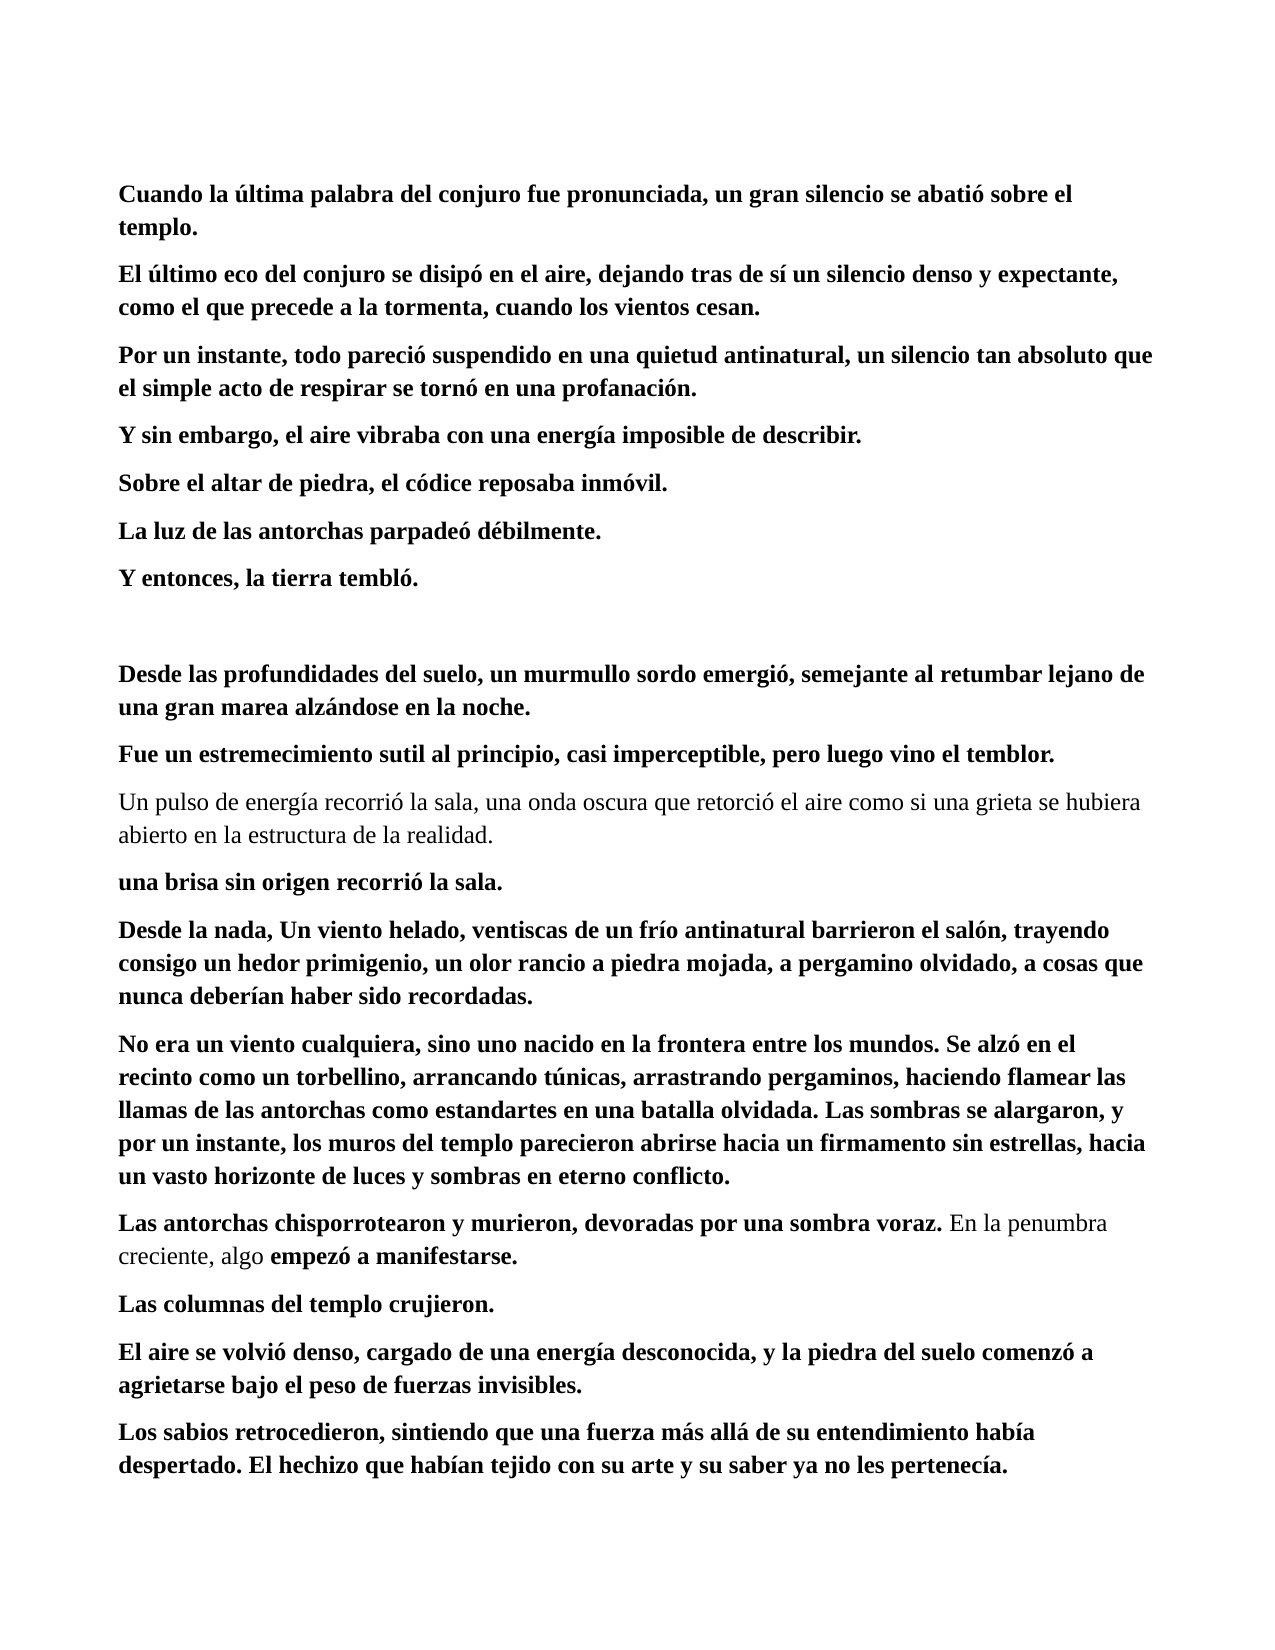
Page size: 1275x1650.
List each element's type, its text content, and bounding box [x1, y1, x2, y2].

text Las columnas del templo crujieron. [118, 1289, 1157, 1318]
text Desde las profundidades del suelo, un murmullo sordo emergió, semejante al retumbar lejano de una gran marea alzándose en la noche. [118, 659, 1157, 720]
text una brisa sin origen recorrió la sala. [118, 867, 1157, 896]
text Los sabios retrocedieron, sintiendo que una fuerza más allá de su entendimiento había despertado. El hechizo que habían tejido con su arte y su saber ya no les pertenecía. [118, 1417, 1157, 1479]
text Fue un estremecimiento sutil al principio, casi imperceptible, pero luego vino el temblor. [118, 739, 1157, 768]
text Cuando la última palabra del conjuro fue pronunciada, un gran silencio se abatió sobre el templo. [118, 179, 1157, 241]
text La luz de las antorchas parpadeó débilmente. [118, 516, 1157, 544]
text No era un viento cualquiera, sino uno nacido en la frontera entre los mundos. Se alzó en el recinto como un torbellino, arrancando túnicas, arrastrando pergaminos, haciendo flamear las llamas de las antorchas como estandartes en una batalla olvidada. Las sombras se alargaron, y por un instante, los muros del templo parecieron abrirse hacia un firmamento sin estrellas, hacia un vasto horizonte de luces y sombras en eterno conflicto. [118, 1029, 1157, 1189]
text Un pulso de energía recorrió la sala, una onda oscura que retorció el aire como si una grieta se hubiera abierto en la estructura de la realidad. [118, 787, 1157, 849]
text Las antorchas chisporrotearon y murieron, devoradas por una sombra voraz. En la penumbra creciente, algo empezó a manifestarse. [118, 1208, 1157, 1270]
text Desde la nada, Un viento helado, ventiscas de un frío antinatural barrieron el salón, trayendo consigo un hedor primigenio, un olor rancio a piedra mojada, a pergamino olvidado, a cosas que nunca deberían haber sido recordadas. [118, 915, 1157, 1010]
text El aire se volvió denso, cargado de una energía desconocida, y la piedra del suelo comenzó a agrietarse bajo el peso de fuerzas invisibles. [118, 1337, 1157, 1398]
text Sobre el altar de piedra, el códice reposaba inmóvil. [118, 468, 1157, 497]
text Por un instante, todo pareció suspendido en una quietud antinatural, un silencio tan absoluto que el simple acto de respirar se tornó en una profanación. [118, 340, 1157, 402]
text Y sin embargo, el aire vibraba con una energía imposible de describir. [118, 421, 1157, 449]
text Y entonces, la tierra tembló. [118, 563, 1157, 592]
text El último eco del conjuro se disipó en el aire, dejando tras de sí un silencio denso y expectante, como el que precede a la tormenta, cuando los vientos cesan. [118, 259, 1157, 321]
